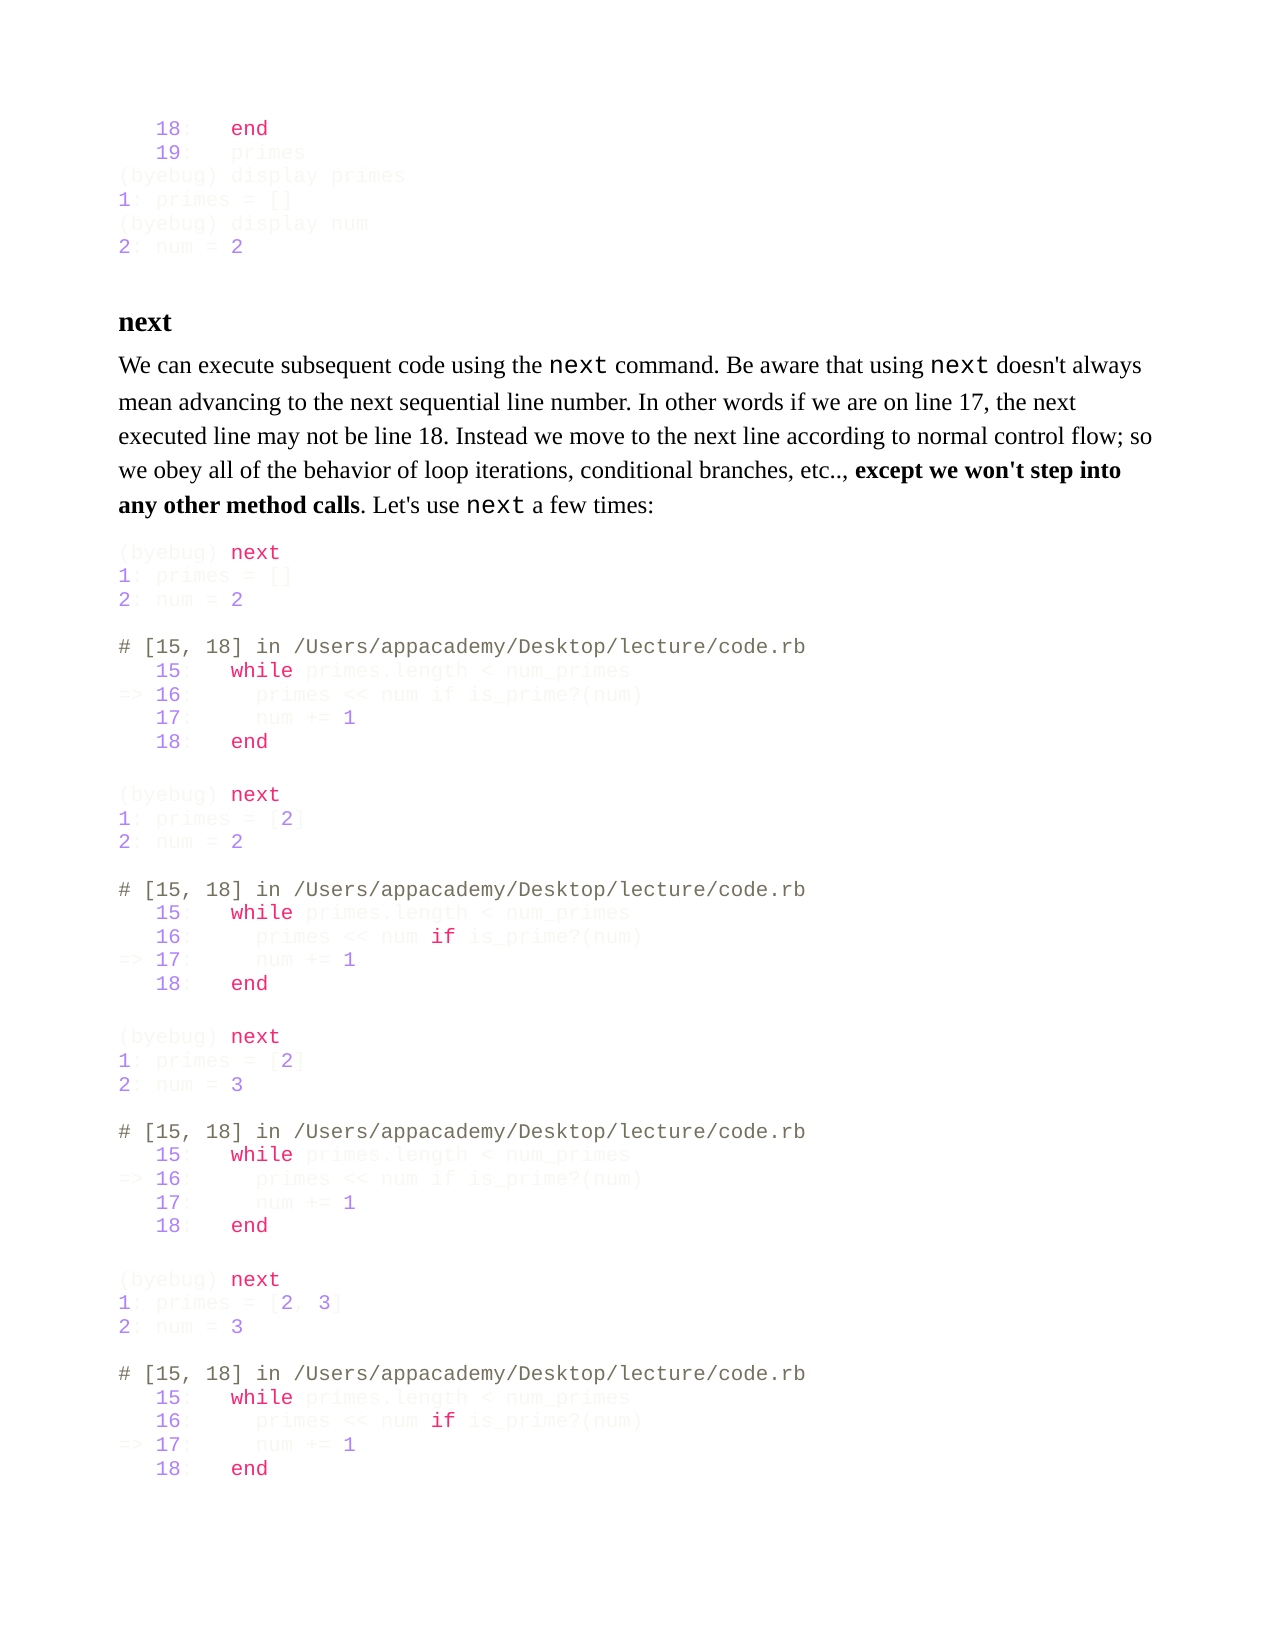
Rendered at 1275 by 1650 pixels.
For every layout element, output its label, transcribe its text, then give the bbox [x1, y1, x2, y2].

text 1: primes = [] [118, 565, 1157, 589]
text 16: primes << num if is_prime?(num) [118, 1410, 1157, 1434]
text 2: num = 3 [118, 1073, 1157, 1097]
text (byebug) next [118, 784, 1157, 808]
text 15: while primes.length < num_primes [118, 1144, 1157, 1168]
text 2: num = 2 [118, 831, 1157, 855]
text 1: primes = [] [118, 189, 1157, 213]
text => 17: num += 1 [118, 949, 1157, 973]
text 2: num = 2 [118, 589, 1157, 613]
text 18: end [118, 973, 1157, 997]
text 15: while primes.length < num_primes [118, 902, 1157, 926]
text (byebug) next [118, 542, 1157, 565]
text 16: primes << num if is_prime?(num) [118, 926, 1157, 949]
text 17: num += 1 [118, 707, 1157, 731]
text 1: primes = [2] [118, 1050, 1157, 1073]
text 1: primes = [2, 3] [118, 1292, 1157, 1316]
text 2: num = 3 [118, 1316, 1157, 1339]
text # [15, 18] in /Users/appacademy/Desktop/lecture/code.rb [118, 1121, 1157, 1144]
text 1: primes = [2] [118, 808, 1157, 831]
text => 17: num += 1 [118, 1434, 1157, 1458]
text (byebug) next [118, 1268, 1157, 1292]
text 2: num = 2 [118, 236, 1157, 260]
text 19: primes [118, 142, 1157, 165]
text (byebug) next [118, 1026, 1157, 1050]
subtitle next [118, 304, 1157, 338]
text 15: while primes.length < num_primes [118, 660, 1157, 683]
text We can execute subsequent code using the next command. Be aware that using next doesn't always mean advancing to the next sequential line number. In other words if we are on line 17, the next executed line may not be line 18. Instead we move to the next line according to normal control flow; so we obey all of the behavior of loop iterations, conditional branches, etc.., except we won't step into any other method calls. Let's use next a few times: [118, 350, 1157, 521]
text 18: end [118, 118, 1157, 142]
text # [15, 18] in /Users/appacademy/Desktop/lecture/code.rb [118, 1363, 1157, 1387]
text 18: end [118, 1215, 1157, 1239]
text => 16: primes << num if is_prime?(num) [118, 1168, 1157, 1192]
text 18: end [118, 731, 1157, 754]
text (byebug) display primes [118, 165, 1157, 189]
text # [15, 18] in /Users/appacademy/Desktop/lecture/code.rb [118, 636, 1157, 660]
text (byebug) display num [118, 213, 1157, 236]
text 18: end [118, 1458, 1157, 1481]
text 15: while primes.length < num_primes [118, 1387, 1157, 1410]
text 17: num += 1 [118, 1192, 1157, 1215]
text => 16: primes << num if is_prime?(num) [118, 683, 1157, 707]
text # [15, 18] in /Users/appacademy/Desktop/lecture/code.rb [118, 878, 1157, 902]
